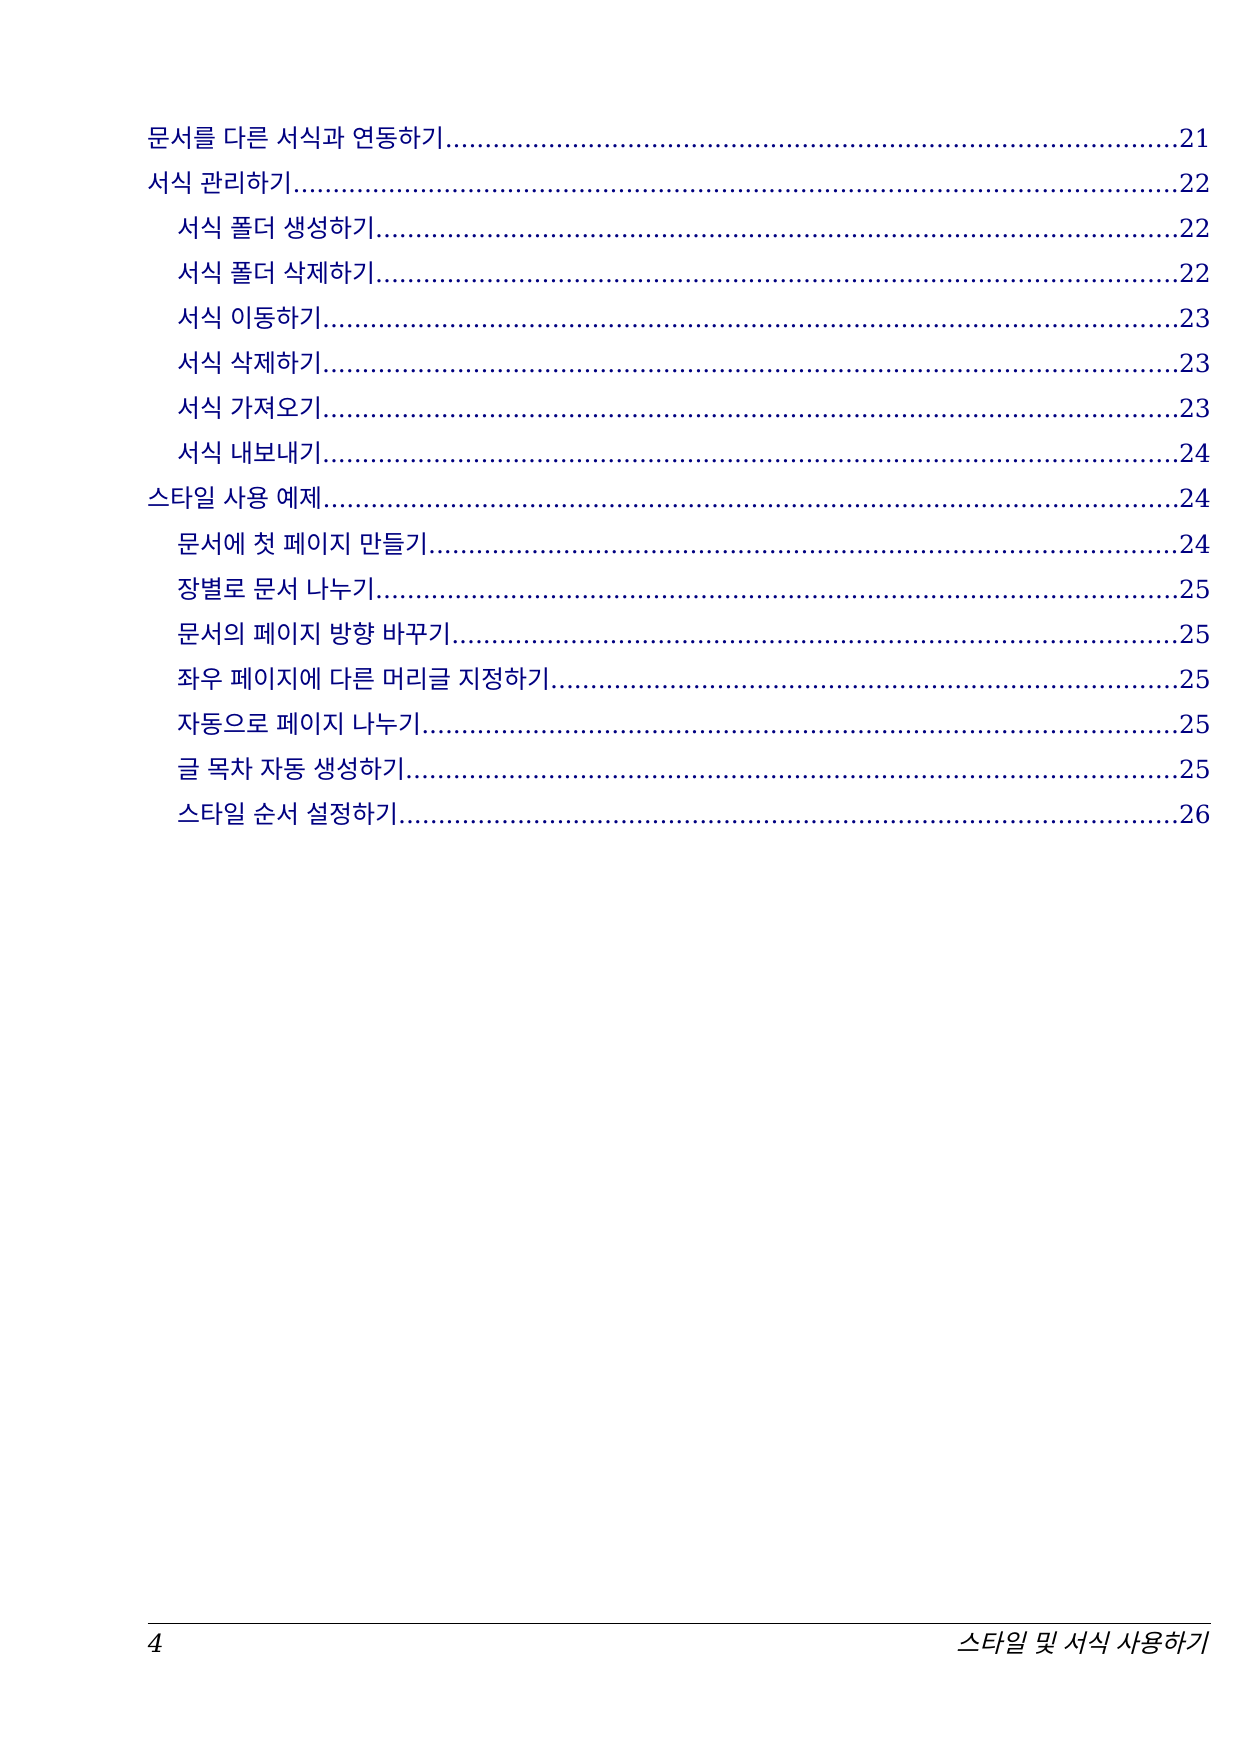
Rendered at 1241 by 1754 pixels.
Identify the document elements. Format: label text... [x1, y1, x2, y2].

text 문서를 다른 서식과 연동하기 21 [148, 118, 1211, 154]
text 서식 이동하기 23 [177, 298, 1211, 335]
text 서식 관리하기 22 [148, 163, 1211, 199]
text 문서에 첫 페이지 만들기 24 [177, 524, 1211, 560]
text 문서의 페이지 방향 바꾸기 25 [177, 614, 1211, 651]
text 서식 폴더 생성하기 22 [177, 208, 1211, 244]
text 글 목차 자동 생성하기 25 [177, 749, 1211, 786]
text 서식 삭제하기 23 [177, 344, 1211, 380]
text 서식 내보내기 24 [177, 434, 1211, 470]
text 스타일 순서 설정하기 26 [177, 795, 1211, 831]
text 좌우 페이지에 다른 머리글 지정하기 25 [177, 659, 1211, 696]
text 장별로 문서 나누기 25 [177, 569, 1211, 605]
text 스타일 사용 예제 24 [148, 479, 1211, 515]
text 자동으로 페이지 나누기 25 [177, 704, 1211, 741]
text 서식 폴더 삭제하기 22 [177, 253, 1211, 290]
text 서식 가져오기 23 [177, 389, 1211, 425]
